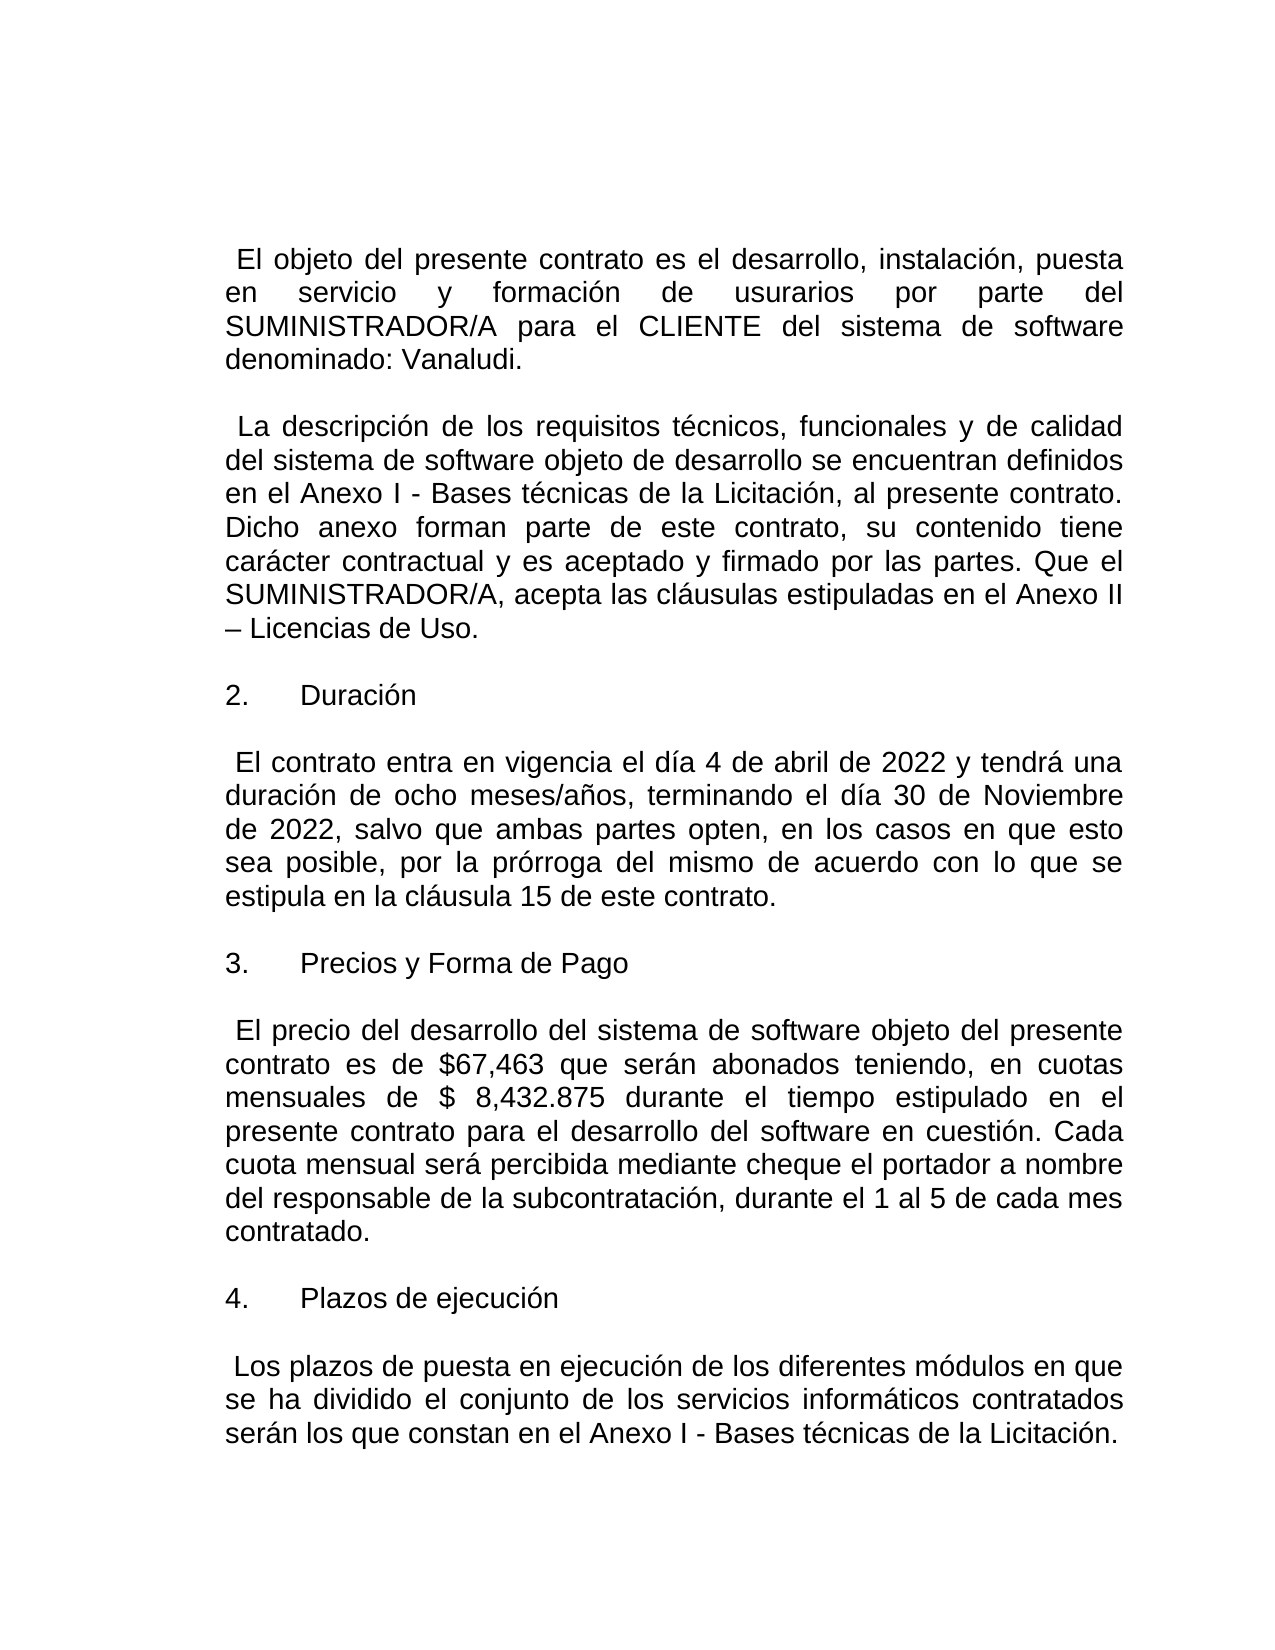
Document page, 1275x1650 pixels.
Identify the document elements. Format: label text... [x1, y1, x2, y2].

list Duración [225, 678, 1125, 711]
list Los plazos de puesta en ejecución de los diferentes módulos en que se ha dividido el conjunto de los servicios informáticos contratados serán los que constan en el Anexo I - Bases técnicas de la Licitación. [225, 1349, 1125, 1449]
list Precios y Forma de Pago [225, 946, 1125, 980]
text El objeto del presente contrato es el desarrollo, instalación, puesta en servicio y formación de usurarios por parte del SUMINISTRADOR/A para el CLIENTE del sistema de software denominado: Vanaludi. [225, 242, 1125, 376]
list El precio del desarrollo del sistema de software objeto del presente contrato es de $67,463 que serán abonados teniendo, en cuotas mensuales de $ 8,432.875 durante el tiempo estipulado en el presente contrato para el desarrollo del software en cuestión. Cada cuota mensual será percibida mediante cheque el portador a nombre del responsable de la subcontratación, durante el 1 al 5 de cada mes contratado. [225, 1013, 1125, 1248]
list Plazos de ejecución [225, 1282, 1125, 1315]
list El contrato entra en vigencia el día 4 de abril de 2022 y tendrá una duración de ocho meses/años, terminando el día 30 de Noviembre de 2022, salvo que ambas partes opten, en los casos en que esto sea posible, por la prórroga del mismo de acuerdo con lo que se estipula en la cláusula 15 de este contrato. [225, 745, 1125, 913]
text La descripción de los requisitos técnicos, funcionales y de calidad del sistema de software objeto de desarrollo se encuentran definidos en el Anexo I - Bases técnicas de la Licitación, al presente contrato. Dicho anexo forman parte de este contrato, su contenido tiene carácter contractual y es aceptado y firmado por las partes. Que el SUMINISTRADOR/A, acepta las cláusulas estipuladas en el Anexo II – Licencias de Uso. [225, 409, 1125, 644]
